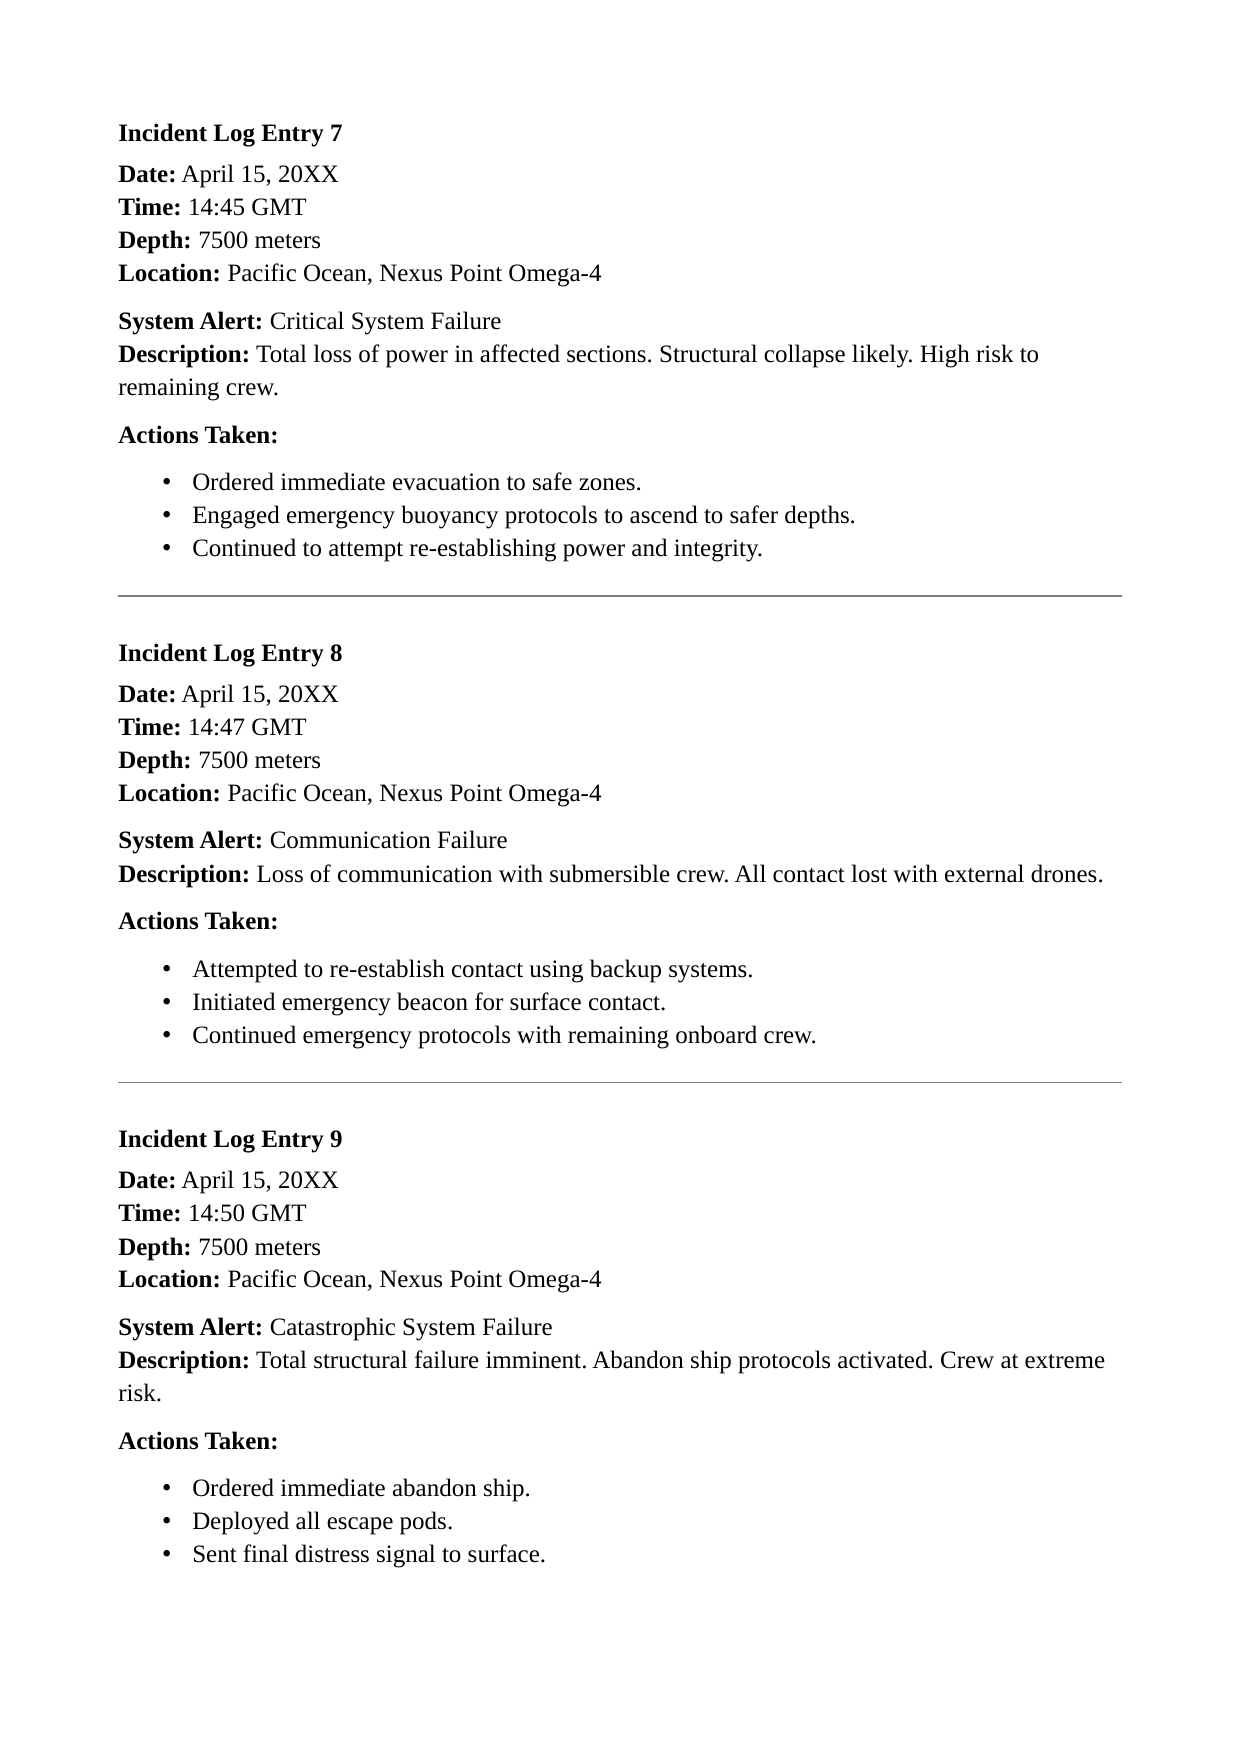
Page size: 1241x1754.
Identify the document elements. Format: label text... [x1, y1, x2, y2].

list Initiated emergency beacon for surface contact. [162, 987, 1122, 1016]
list Ordered immediate abandon ship. [162, 1473, 1122, 1502]
text Actions Taken: [118, 906, 1122, 935]
list Attempted to re-establish contact using backup systems. [162, 954, 1122, 983]
list Sent final distress signal to surface. [162, 1539, 1122, 1568]
list Continued to attempt re-establishing power and integrity. [162, 533, 1122, 562]
list Engaged emergency buoyancy protocols to ascend to safer depths. [162, 500, 1122, 529]
text Date: April 15, 20XX Time: 14:47 GMT Depth: 7500 meters Location: Pacific Ocean, Nexus Point Omega-4 [118, 679, 1122, 807]
text System Alert: Critical System Failure Description: Total loss of power in affected sections. Structural collapse likely. High risk to remaining crew. [118, 306, 1122, 401]
subtitle Incident Log Entry 7 [118, 118, 1122, 147]
text Date: April 15, 20XX Time: 14:50 GMT Depth: 7500 meters Location: Pacific Ocean, Nexus Point Omega-4 [118, 1166, 1122, 1293]
list Deployed all escape pods. [162, 1506, 1122, 1535]
text System Alert: Catastrophic System Failure Description: Total structural failure imminent. Abandon ship protocols activated. Crew at extreme risk. [118, 1312, 1122, 1407]
text Date: April 15, 20XX Time: 14:45 GMT Depth: 7500 meters Location: Pacific Ocean, Nexus Point Omega-4 [118, 159, 1122, 287]
text Actions Taken: [118, 420, 1122, 448]
text System Alert: Communication Failure Description: Loss of communication with submersible crew. All contact lost with external drones. [118, 826, 1122, 887]
list Ordered immediate evacuation to safe zones. [162, 467, 1122, 496]
list Continued emergency protocols with remaining onboard crew. [162, 1020, 1122, 1049]
subtitle Incident Log Entry 9 [118, 1124, 1122, 1153]
subtitle Incident Log Entry 8 [118, 638, 1122, 666]
text Actions Taken: [118, 1426, 1122, 1454]
